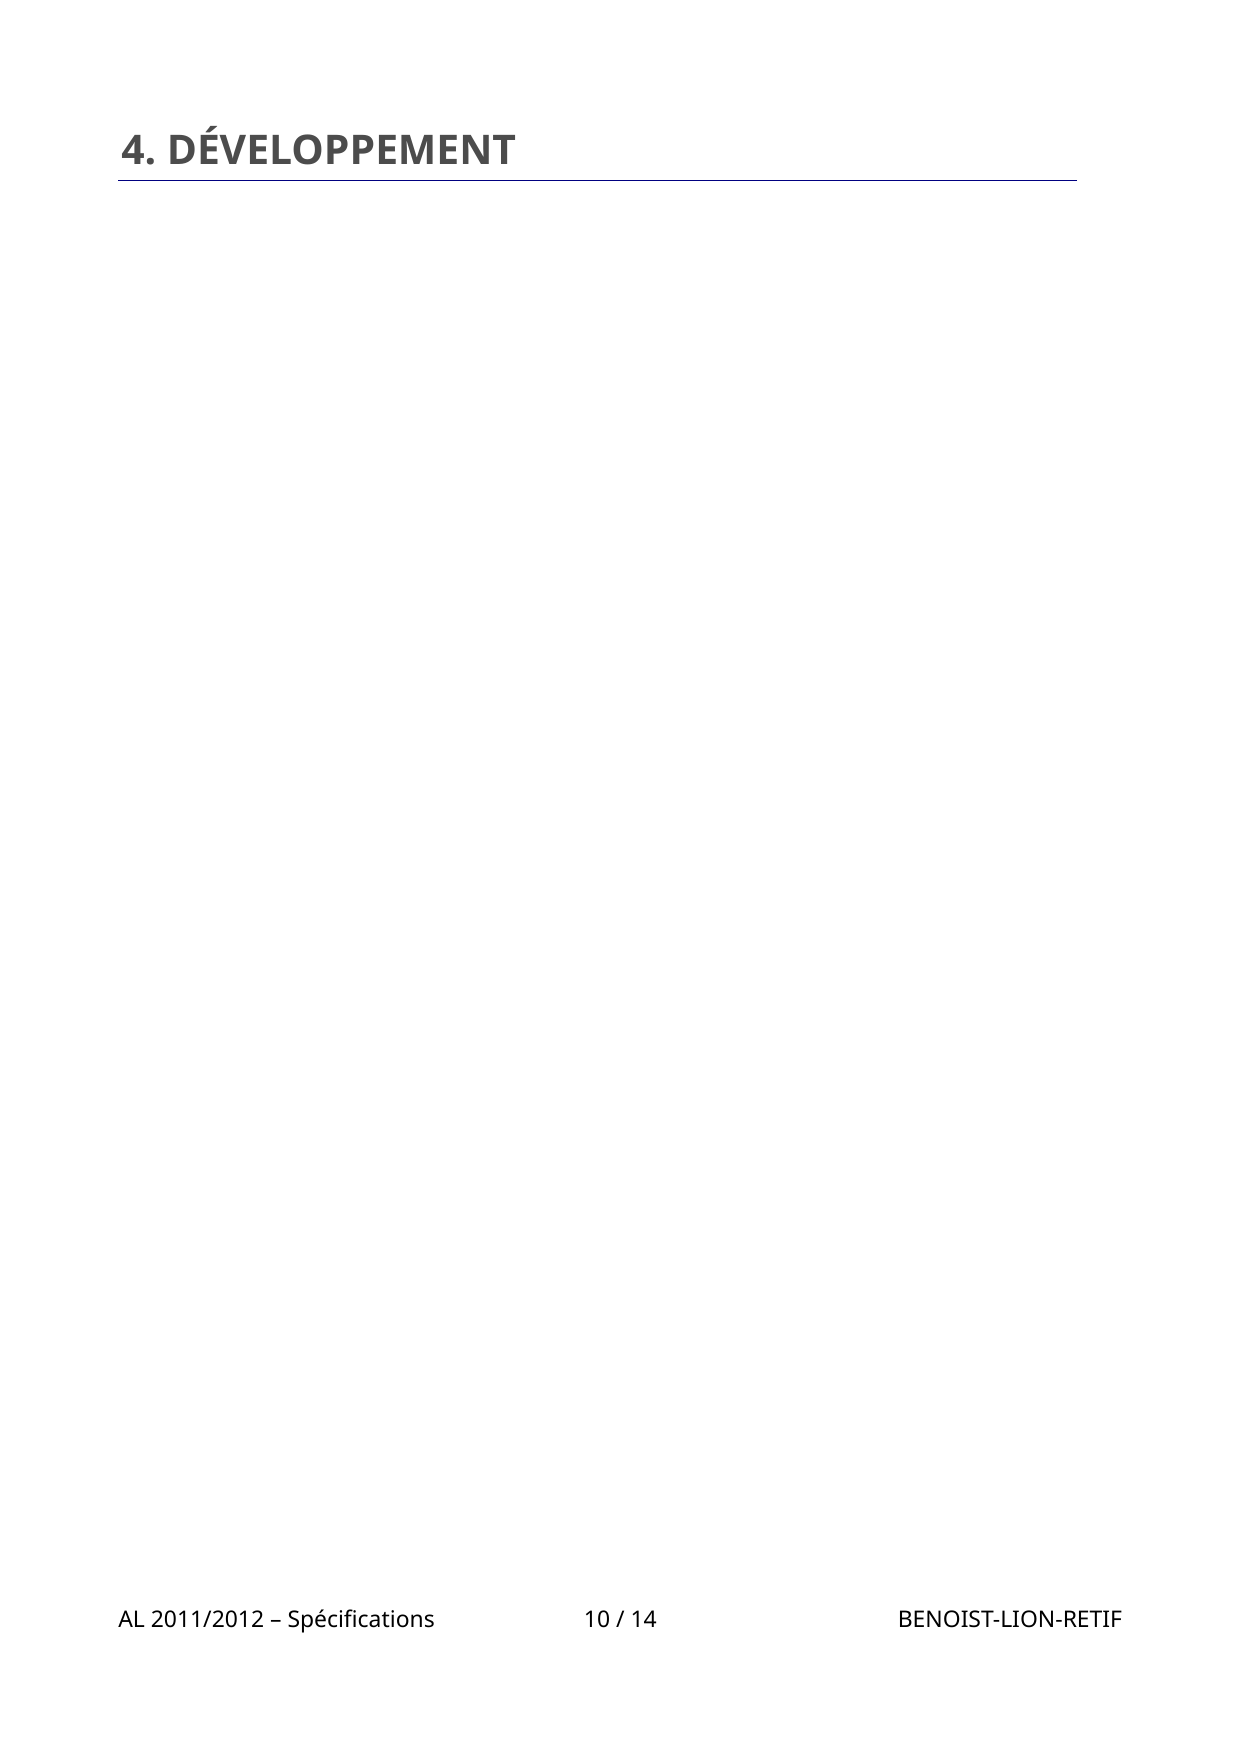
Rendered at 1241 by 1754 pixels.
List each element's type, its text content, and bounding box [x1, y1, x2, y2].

subtitle 4. Développement [118, 118, 1077, 180]
